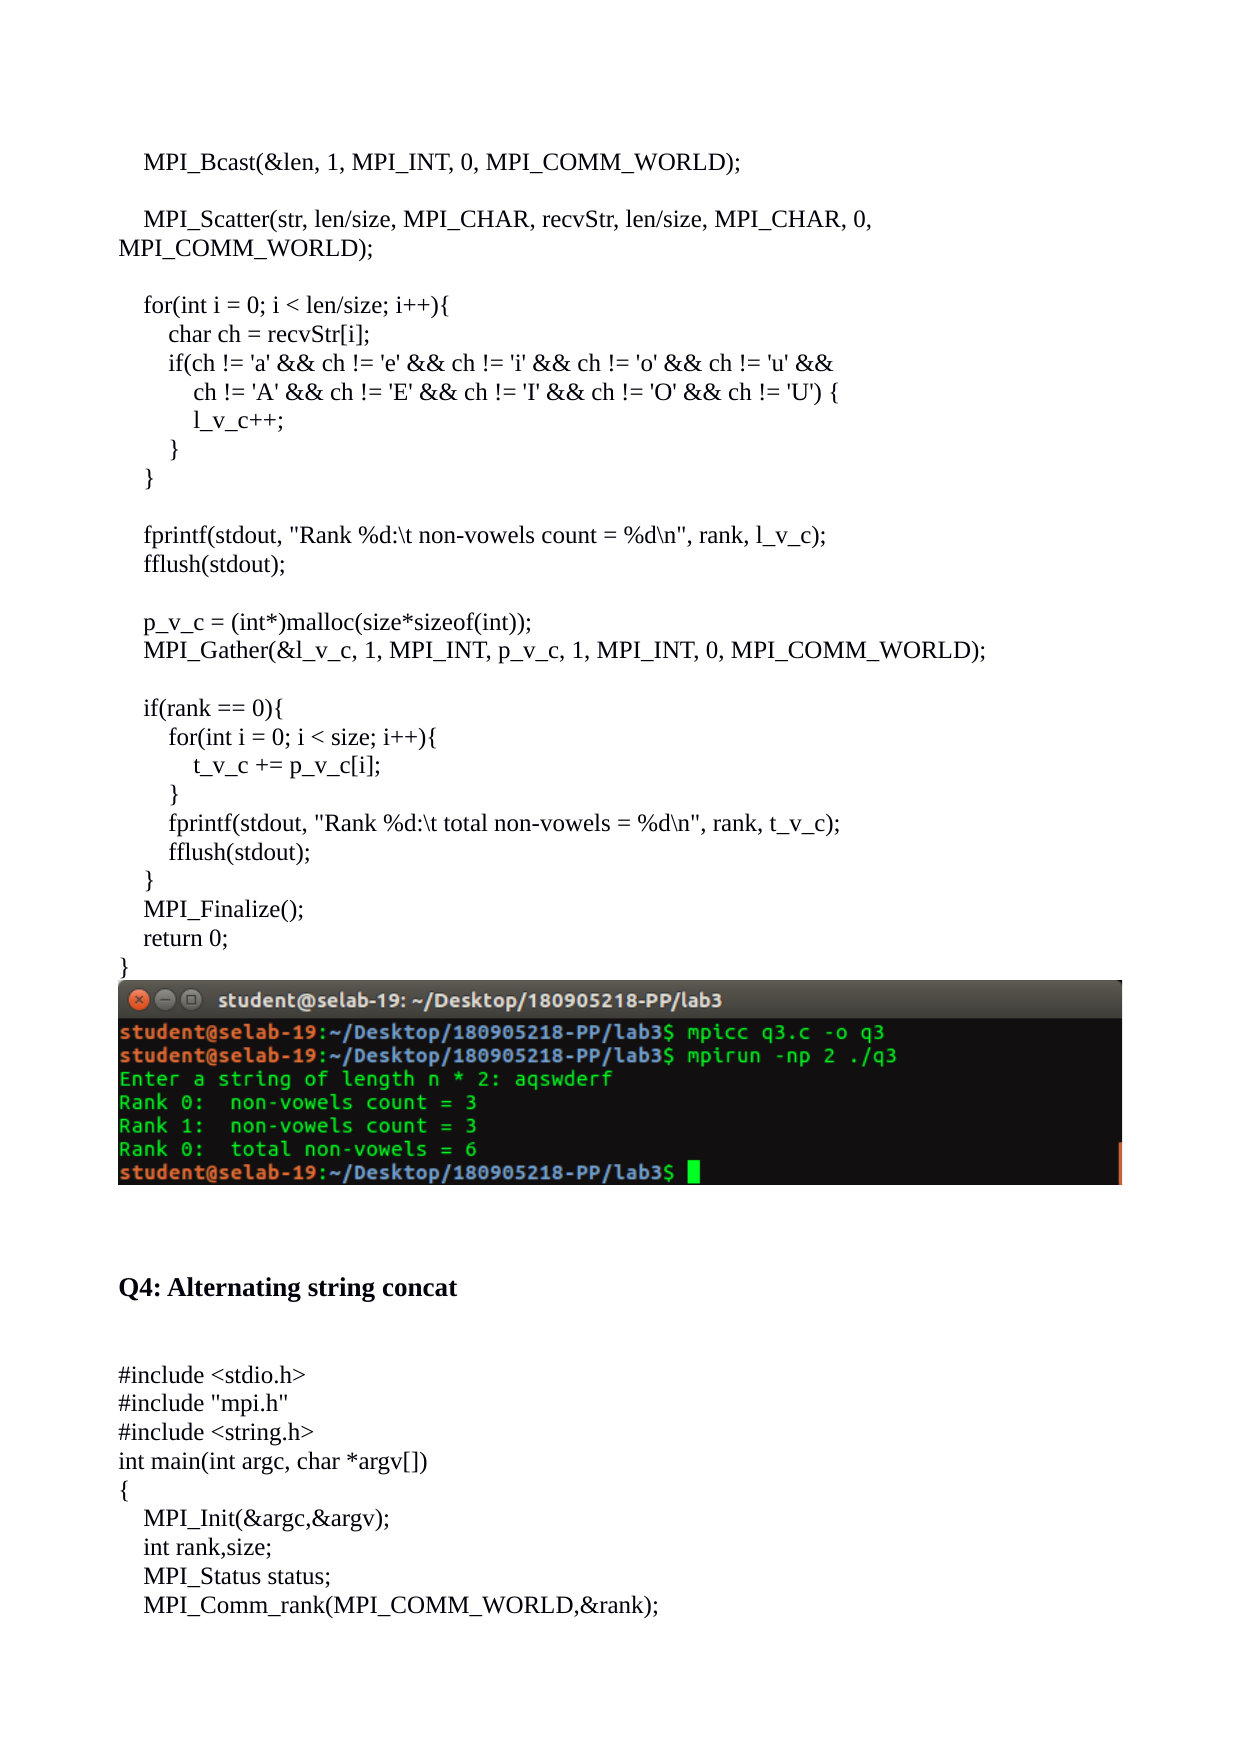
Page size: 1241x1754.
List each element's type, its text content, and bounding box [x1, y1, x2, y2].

text #include <string.h> [118, 1417, 1122, 1446]
text for(int i = 0; i < size; i++){ [118, 722, 1122, 751]
text fprintf(stdout, "Rank %d:\t total non-vowels = %d\n", rank, t_v_c); [118, 808, 1122, 837]
text if(ch != 'a' && ch != 'e' && ch != 'i' && ch != 'o' && ch != 'u' && [118, 348, 1122, 377]
text #include "mpi.h" [118, 1388, 1122, 1417]
text fflush(stdout); [118, 837, 1122, 866]
text p_v_c = (int*)malloc(size*sizeof(int)); [118, 607, 1122, 636]
text int main(int argc, char *argv[]) [118, 1446, 1122, 1475]
text fflush(stdout); [118, 549, 1122, 578]
text MPI_Init(&argc,&argv); [118, 1503, 1122, 1532]
text Q4: Alternating string concat [118, 1271, 1122, 1302]
text fprintf(stdout, "Rank %d:\t non-vowels count = %d\n", rank, l_v_c); [118, 521, 1122, 549]
text MPI_Bcast(&len, 1, MPI_INT, 0, MPI_COMM_WORLD); [118, 147, 1122, 176]
text MPI_Status status; [118, 1561, 1122, 1590]
text { [118, 1475, 1122, 1503]
text #include <stdio.h> [118, 1360, 1122, 1388]
text char ch = recvStr[i]; [118, 319, 1122, 348]
text MPI_Gather(&l_v_c, 1, MPI_INT, p_v_c, 1, MPI_INT, 0, MPI_COMM_WORLD); [118, 636, 1122, 664]
text } [118, 779, 1122, 808]
text } [118, 952, 1122, 980]
text ch != 'A' && ch != 'E' && ch != 'I' && ch != 'O' && ch != 'U') { [118, 377, 1122, 406]
text MPI_Finalize(); [118, 894, 1122, 923]
text t_v_c += p_v_c[i]; [118, 751, 1122, 779]
text } [118, 866, 1122, 894]
text } [118, 463, 1122, 492]
picture [118, 980, 1123, 1185]
text return 0; [118, 923, 1122, 952]
text for(int i = 0; i < len/size; i++){ [118, 291, 1122, 319]
text MPI_Scatter(str, len/size, MPI_CHAR, recvStr, len/size, MPI_CHAR, 0, MPI_COMM_WORLD); [118, 204, 1122, 262]
text MPI_Comm_rank(MPI_COMM_WORLD,&rank); [118, 1590, 1122, 1618]
text l_v_c++; [118, 406, 1122, 434]
text } [118, 434, 1122, 463]
text if(rank == 0){ [118, 693, 1122, 722]
text int rank,size; [118, 1532, 1122, 1561]
